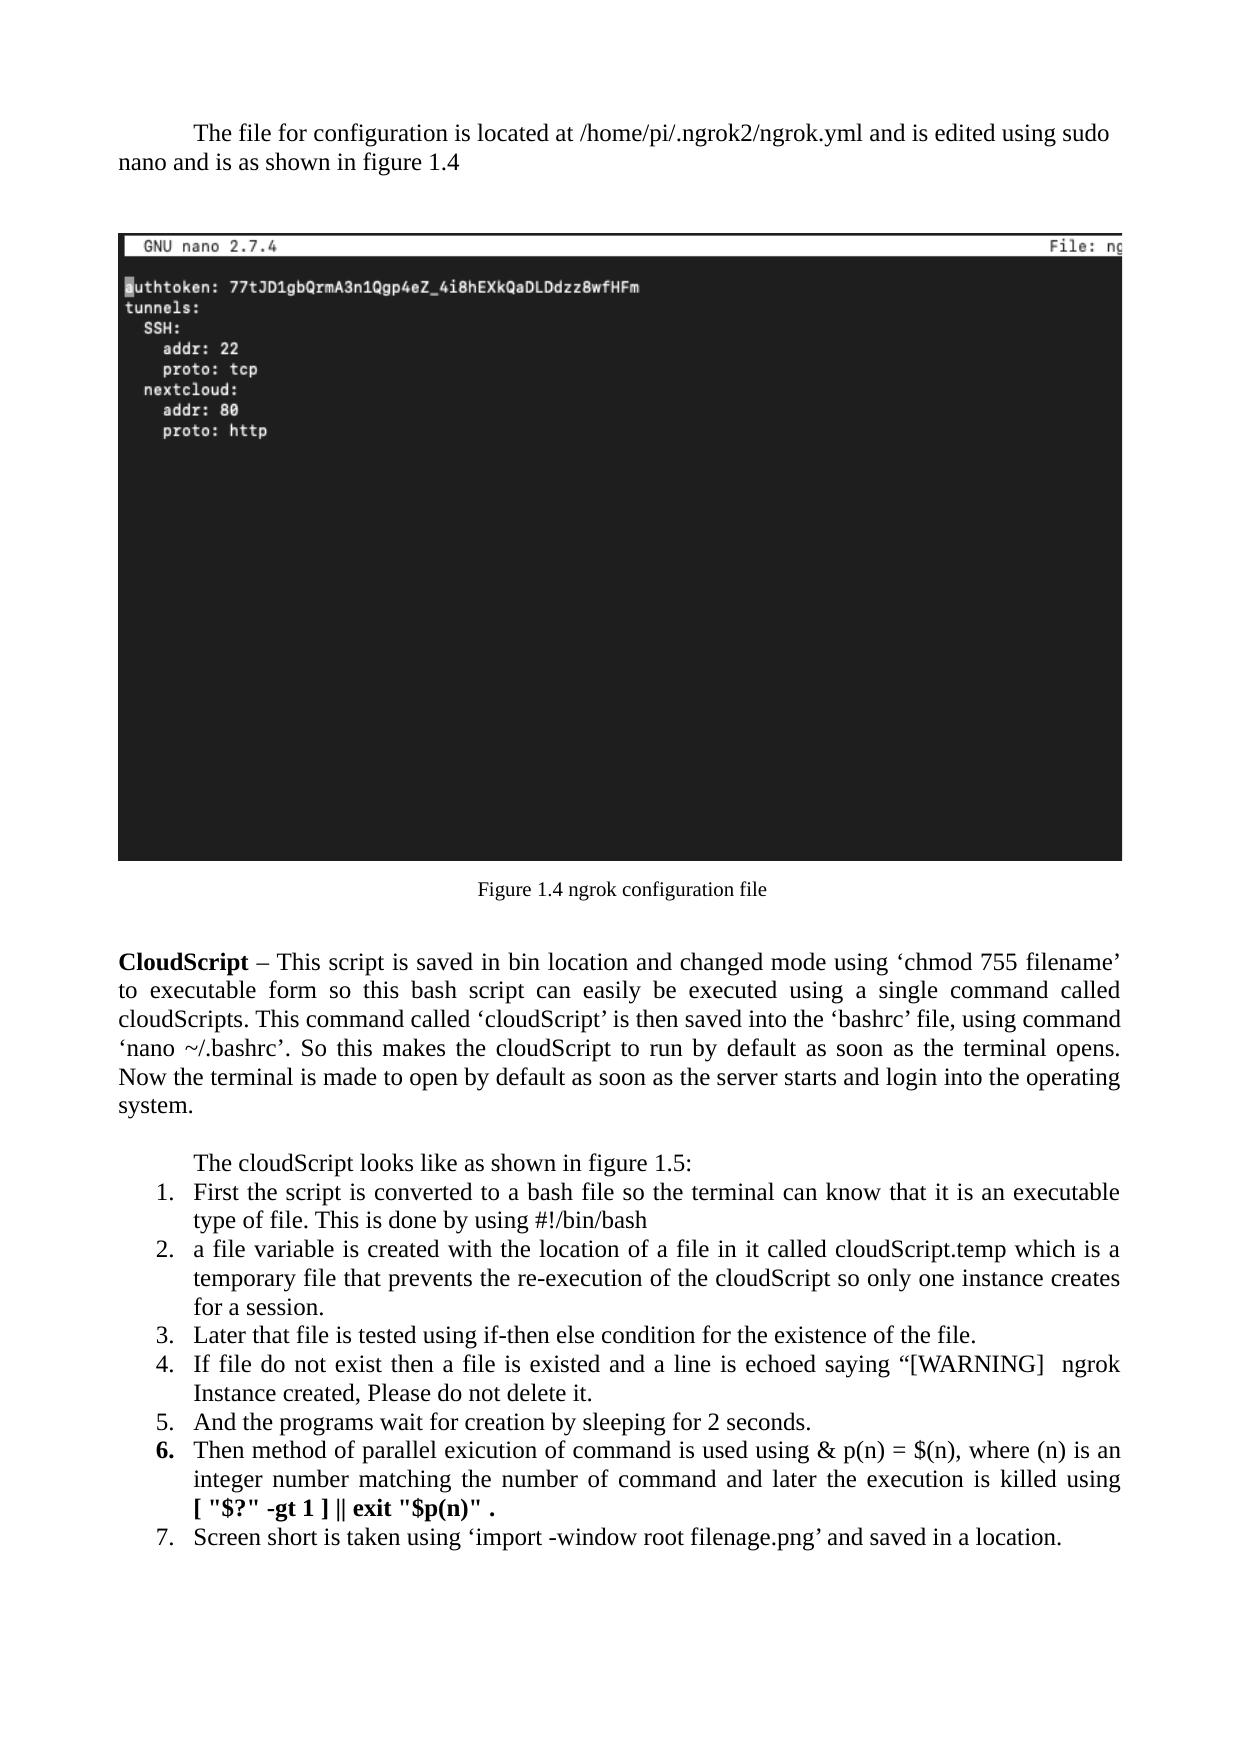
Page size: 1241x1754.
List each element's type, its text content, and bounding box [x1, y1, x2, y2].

list And the programs wait for creation by sleeping for 2 seconds. [156, 1407, 1122, 1436]
list Later that file is tested using if-then else condition for the existence of the file. [156, 1321, 1122, 1349]
list Screen short is taken using ‘import -window root filenage.png’ and saved in a location. [156, 1522, 1122, 1551]
text CloudScript – This script is saved in bin location and changed mode using ‘chmod 755 filename’ to executable form so this bash script can easily be executed using a single command called cloudScripts. This command called ‘cloudScript’ is then saved into the ‘bashrc’ file, using command ‘nano ~/.bashrc’. So this makes the cloudScript to run by default as soon as the terminal opens. Now the terminal is made to open by default as soon as the server starts and login into the operating system. [118, 947, 1122, 1119]
list Then method of parallel exicution of command is used using & p(n) = $(n), where (n) is an integer number matching the number of command and later the execution is killed using [ "$?" -gt 1 ] || exit "$p(n)" . [156, 1436, 1122, 1522]
list If file do not exist then a file is existed and a line is echoed saying “[WARNING] ngrok Instance created, Please do not delete it. [156, 1349, 1122, 1407]
text The file for configuration is located at /home/pi/.ngrok2/ngrok.yml and is edited using sudo nano and is as shown in figure 1.4 [118, 118, 1122, 176]
text The cloudScript looks like as shown in figure 1.5: [118, 1148, 1122, 1177]
list a file variable is created with the location of a file in it called cloudScript.temp which is a temporary file that prevents the re-execution of the cloudScript so only one instance creates for a session. [156, 1234, 1122, 1321]
list First the script is converted to a bash file so the terminal can know that it is an executable type of file. This is done by using #!/bin/bash [156, 1177, 1122, 1234]
